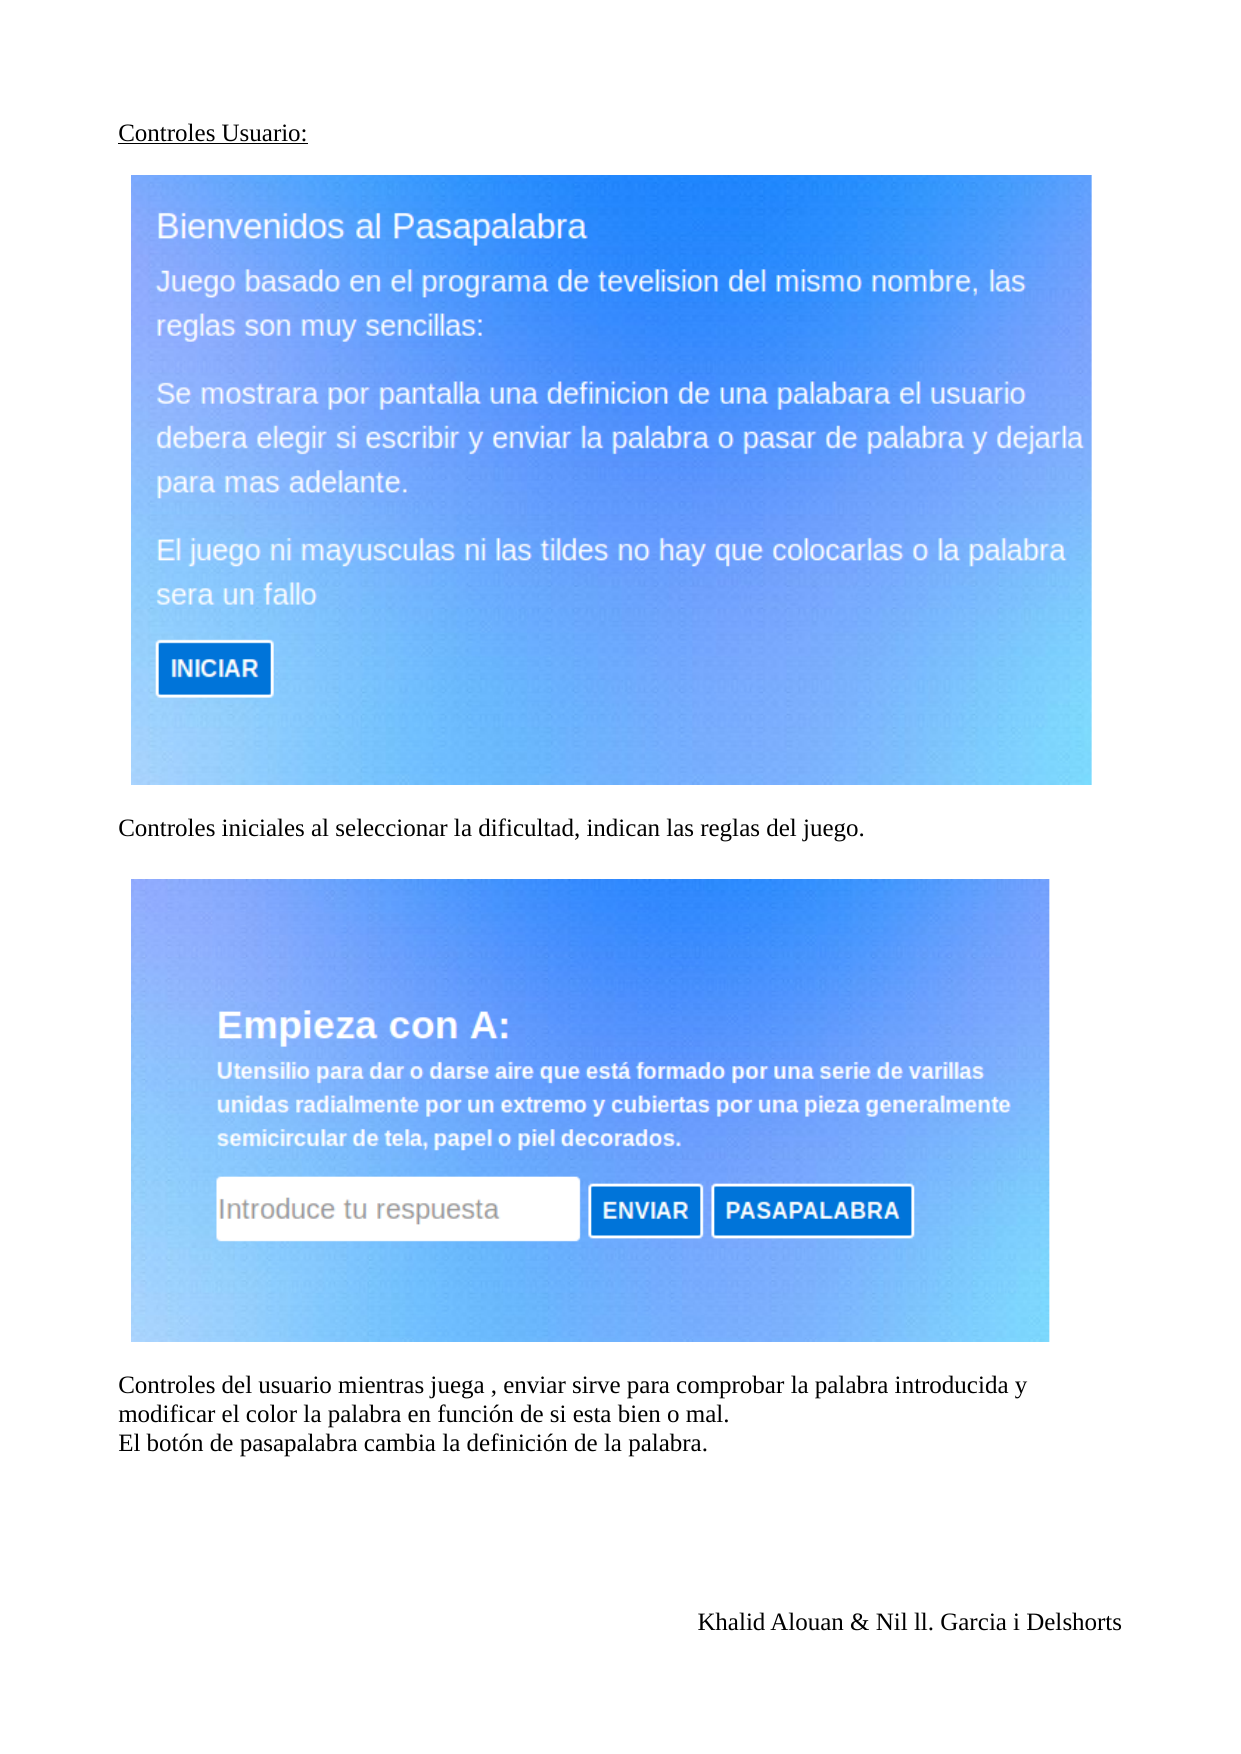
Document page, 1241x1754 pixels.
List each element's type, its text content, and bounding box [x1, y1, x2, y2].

text Controles iniciales al seleccionar la dificultad, indican las reglas del juego. [118, 813, 1122, 842]
text Controles Usuario: [118, 118, 1122, 147]
picture [131, 175, 1092, 785]
text El botón de pasapalabra cambia la definición de la palabra. [118, 1428, 1122, 1457]
text Controles del usuario mientras juega , enviar sirve para comprobar la palabra introducida y modificar el color la palabra en función de si esta bien o mal. [118, 1370, 1122, 1428]
picture [131, 879, 1050, 1342]
